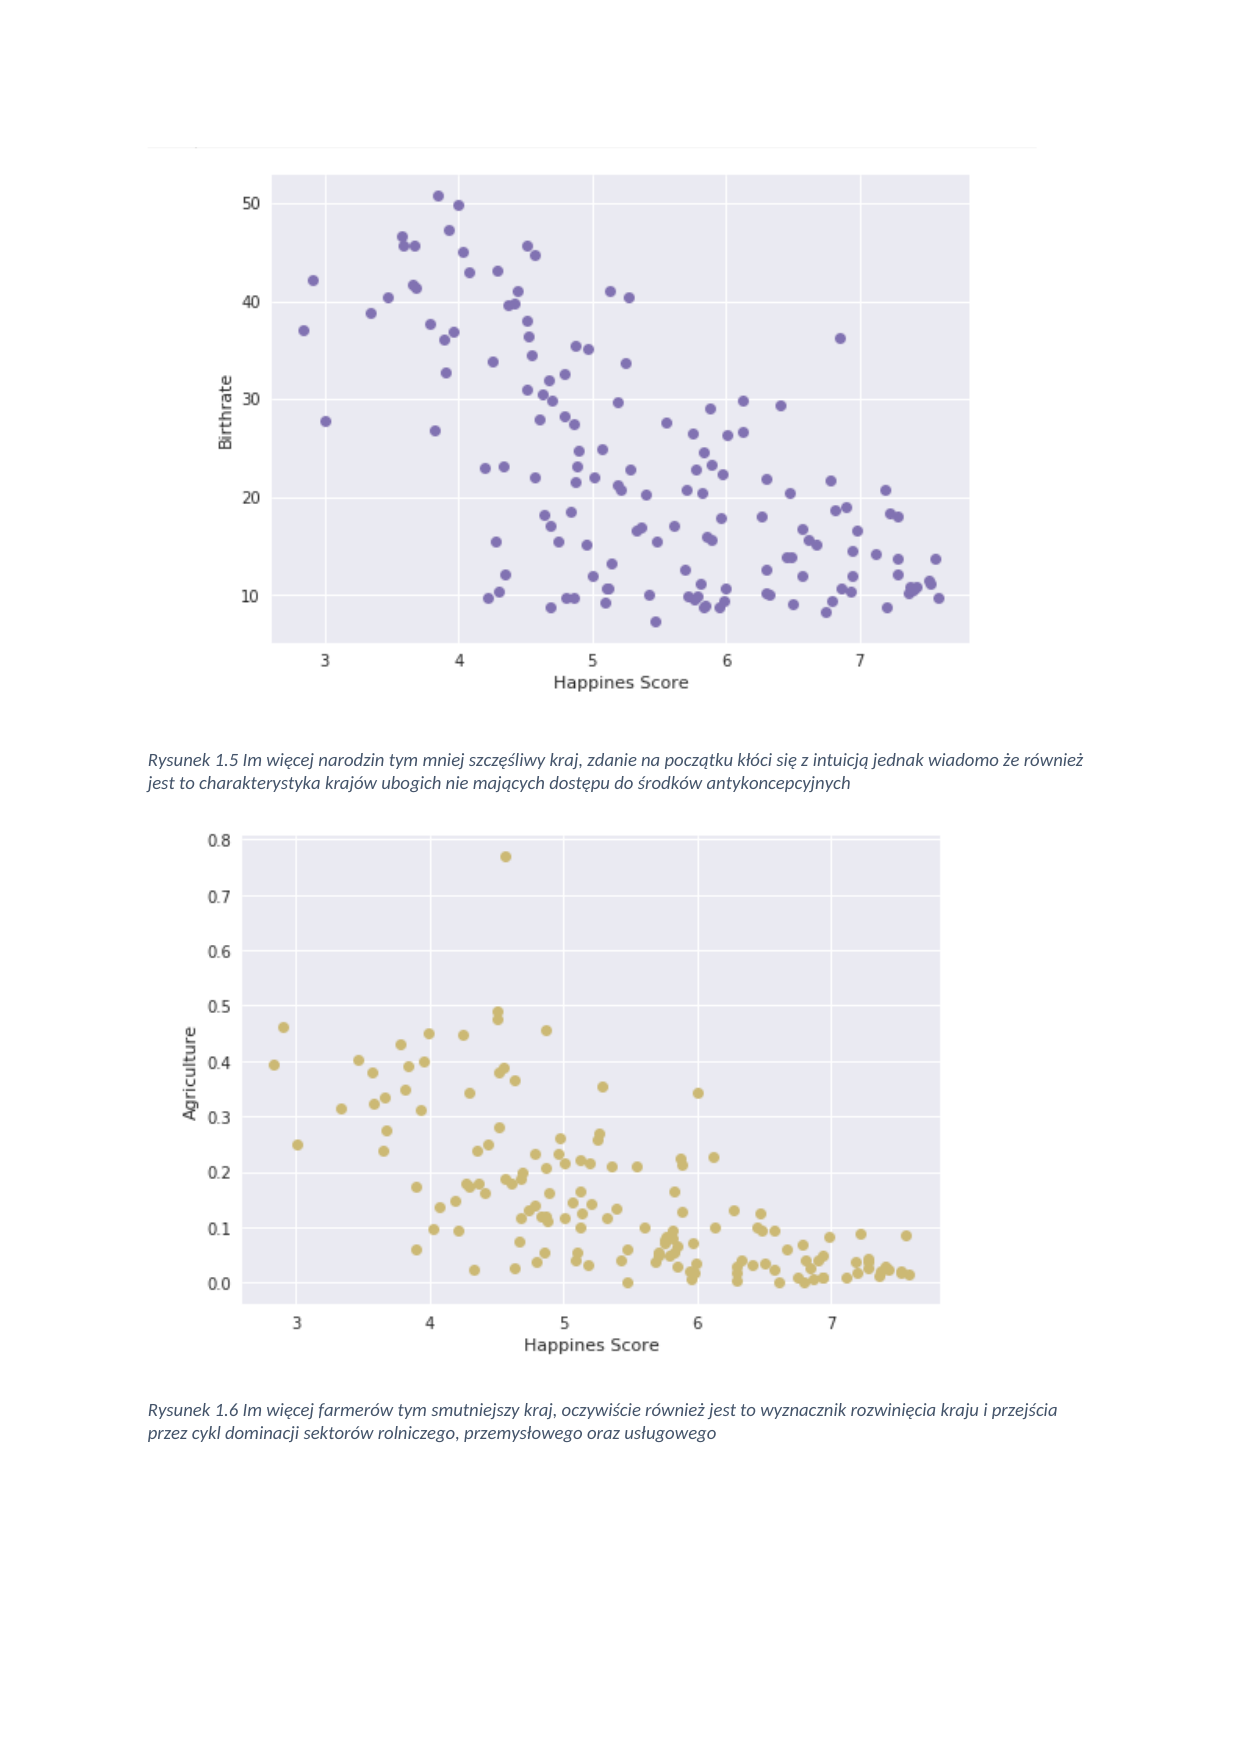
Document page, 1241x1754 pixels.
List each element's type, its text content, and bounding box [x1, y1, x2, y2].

text Rysunek 1.6 Im więcej farmerów tym smutniejszy kraj, oczywiście również jest to wyznacznik rozwinięcia kraju i przejścia przez cykl dominacji sektorów rolniczego, przemysłowego oraz usługowego [148, 1398, 1093, 1444]
text Rysunek 1.5 Im więcej narodzin tym mniej szczęśliwy kraj, zdanie na początku kłóci się z intuicją jednak wiadomo że również jest to charakterystyka krajów ubogich nie mających dostępu do środków antykoncepcyjnych [148, 748, 1093, 794]
